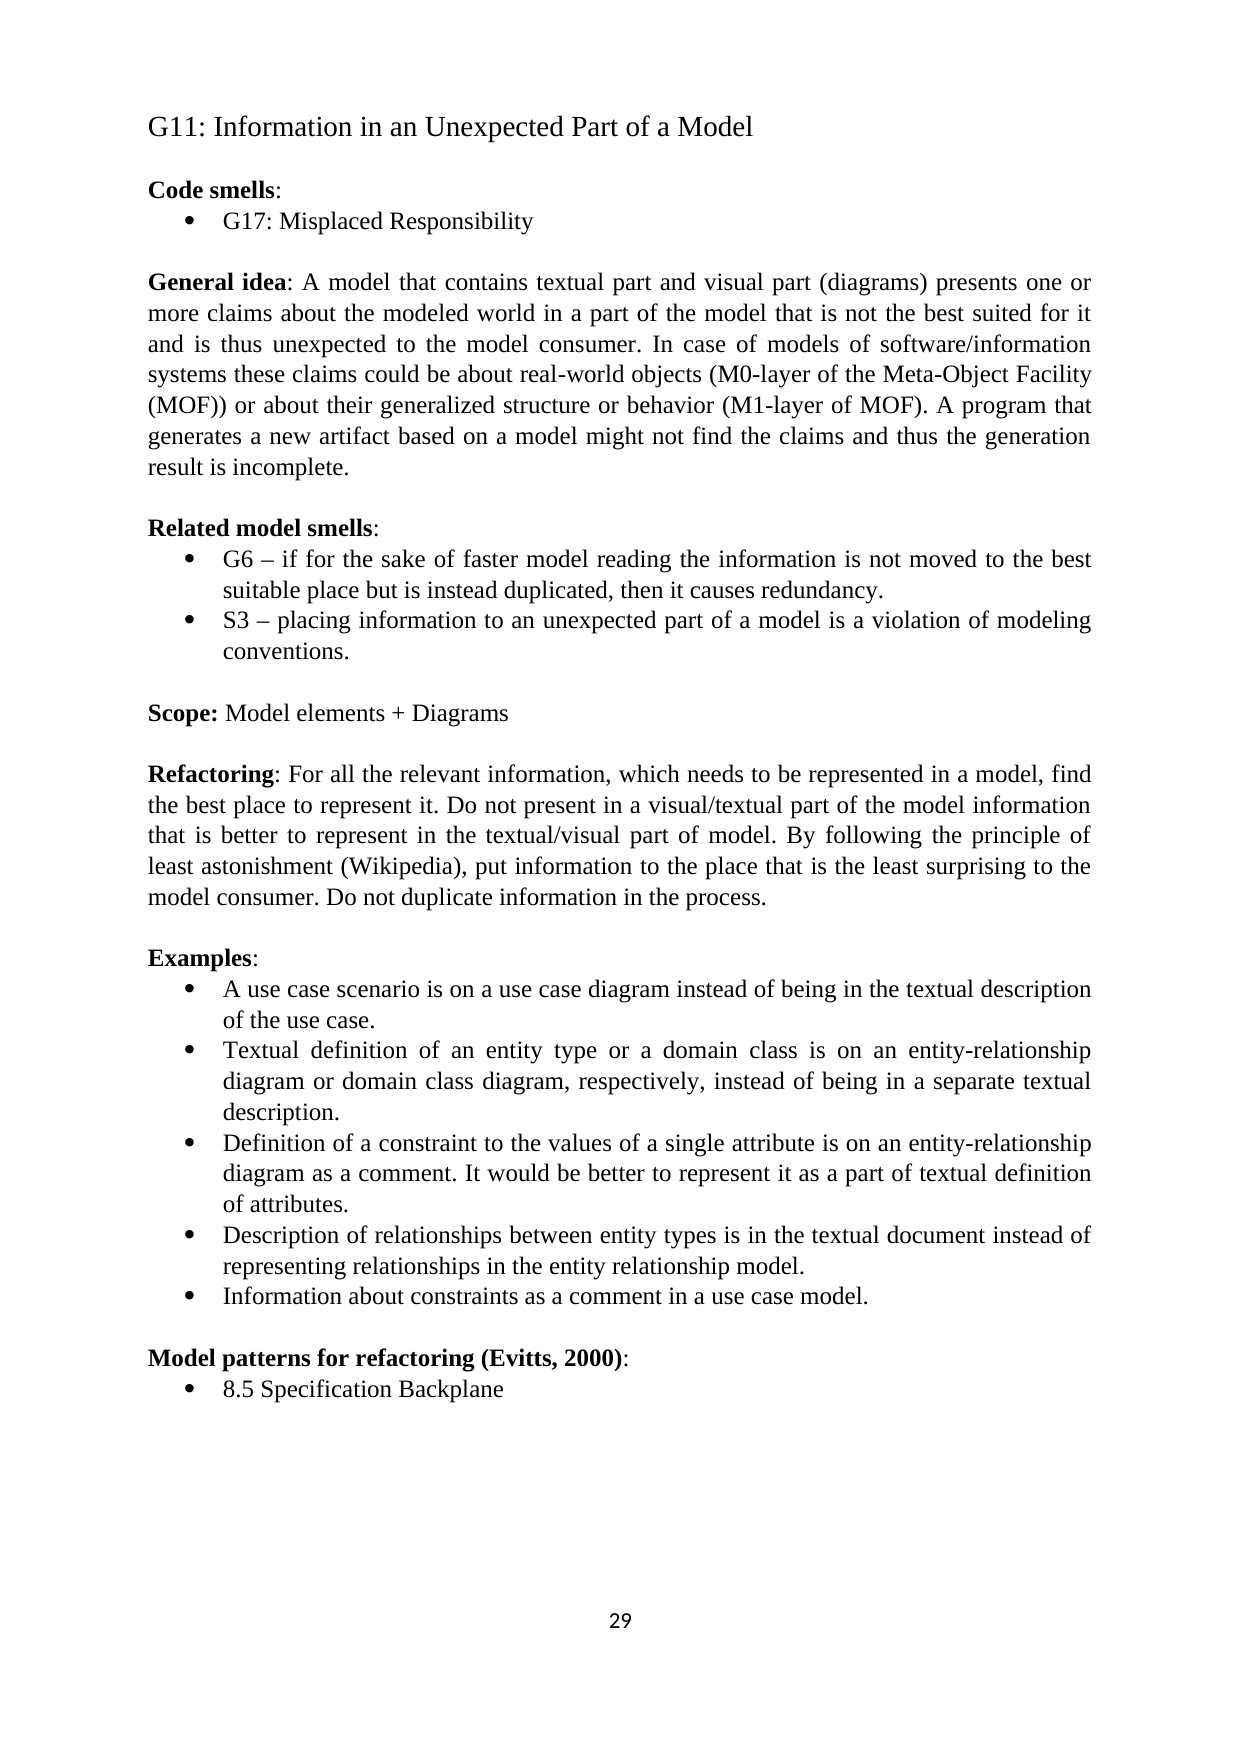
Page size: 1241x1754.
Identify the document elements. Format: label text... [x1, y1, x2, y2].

list Information about constraints as a comment in a use case model. [185, 1281, 1093, 1310]
text Related model smells: [148, 513, 1093, 542]
list 8.5 Specification Backplane [185, 1374, 1093, 1402]
text Code smells: [148, 175, 1093, 204]
text Model patterns for refactoring (Evitts, 2000): [148, 1343, 1093, 1372]
list G17: Misplaced Responsibility [185, 206, 1093, 235]
text Examples: [148, 943, 1093, 972]
text General idea: A model that contains textual part and visual part (diagrams) presents one or more claims about the modeled world in a part of the model that is not the best suited for it and is thus unexpected to the model consumer. In case of models of software/information systems these claims could be about real‑world objects (M0-layer of the Meta-Object Facility (MOF)) or about their generalized structure or behavior (M1-layer of MOF). A program that generates a new artifact based on a model might not find the claims and thus the generation result is incomplete. [148, 267, 1093, 481]
text Refactoring: For all the relevant information, which needs to be represented in a model, find the best place to represent it. Do not present in a visual/textual part of the model information that is better to represent in the textual/visual part of model. By following the principle of least astonishment (Wikipedia), put information to the place that is the least surprising to the model consumer. Do not duplicate information in the process. [148, 759, 1093, 911]
list Definition of a constraint to the values of a single attribute is on an entity-relationship diagram as a comment. It would be better to represent it as a part of textual definition of attributes. [185, 1128, 1093, 1218]
list Textual definition of an entity type or a domain class is on an entity-relationship diagram or domain class diagram, respectively, instead of being in a separate textual description. [185, 1036, 1093, 1126]
list Description of relationships between entity types is in the textual document instead of representing relationships in the entity relationship model. [185, 1220, 1093, 1279]
list G6 – if for the sake of faster model reading the information is not moved to the best suitable place but is instead duplicated, then it causes redundancy. [185, 544, 1093, 603]
list S3 – placing information to an unexpected part of a model is a violation of modeling conventions. [185, 605, 1093, 665]
subtitle G11: Information in an Unexpected Part of a Model [148, 109, 1093, 142]
list A use case scenario is on a use case diagram instead of being in the textual description of the use case. [185, 974, 1093, 1034]
text Scope: Model elements + Diagrams [148, 698, 1093, 726]
